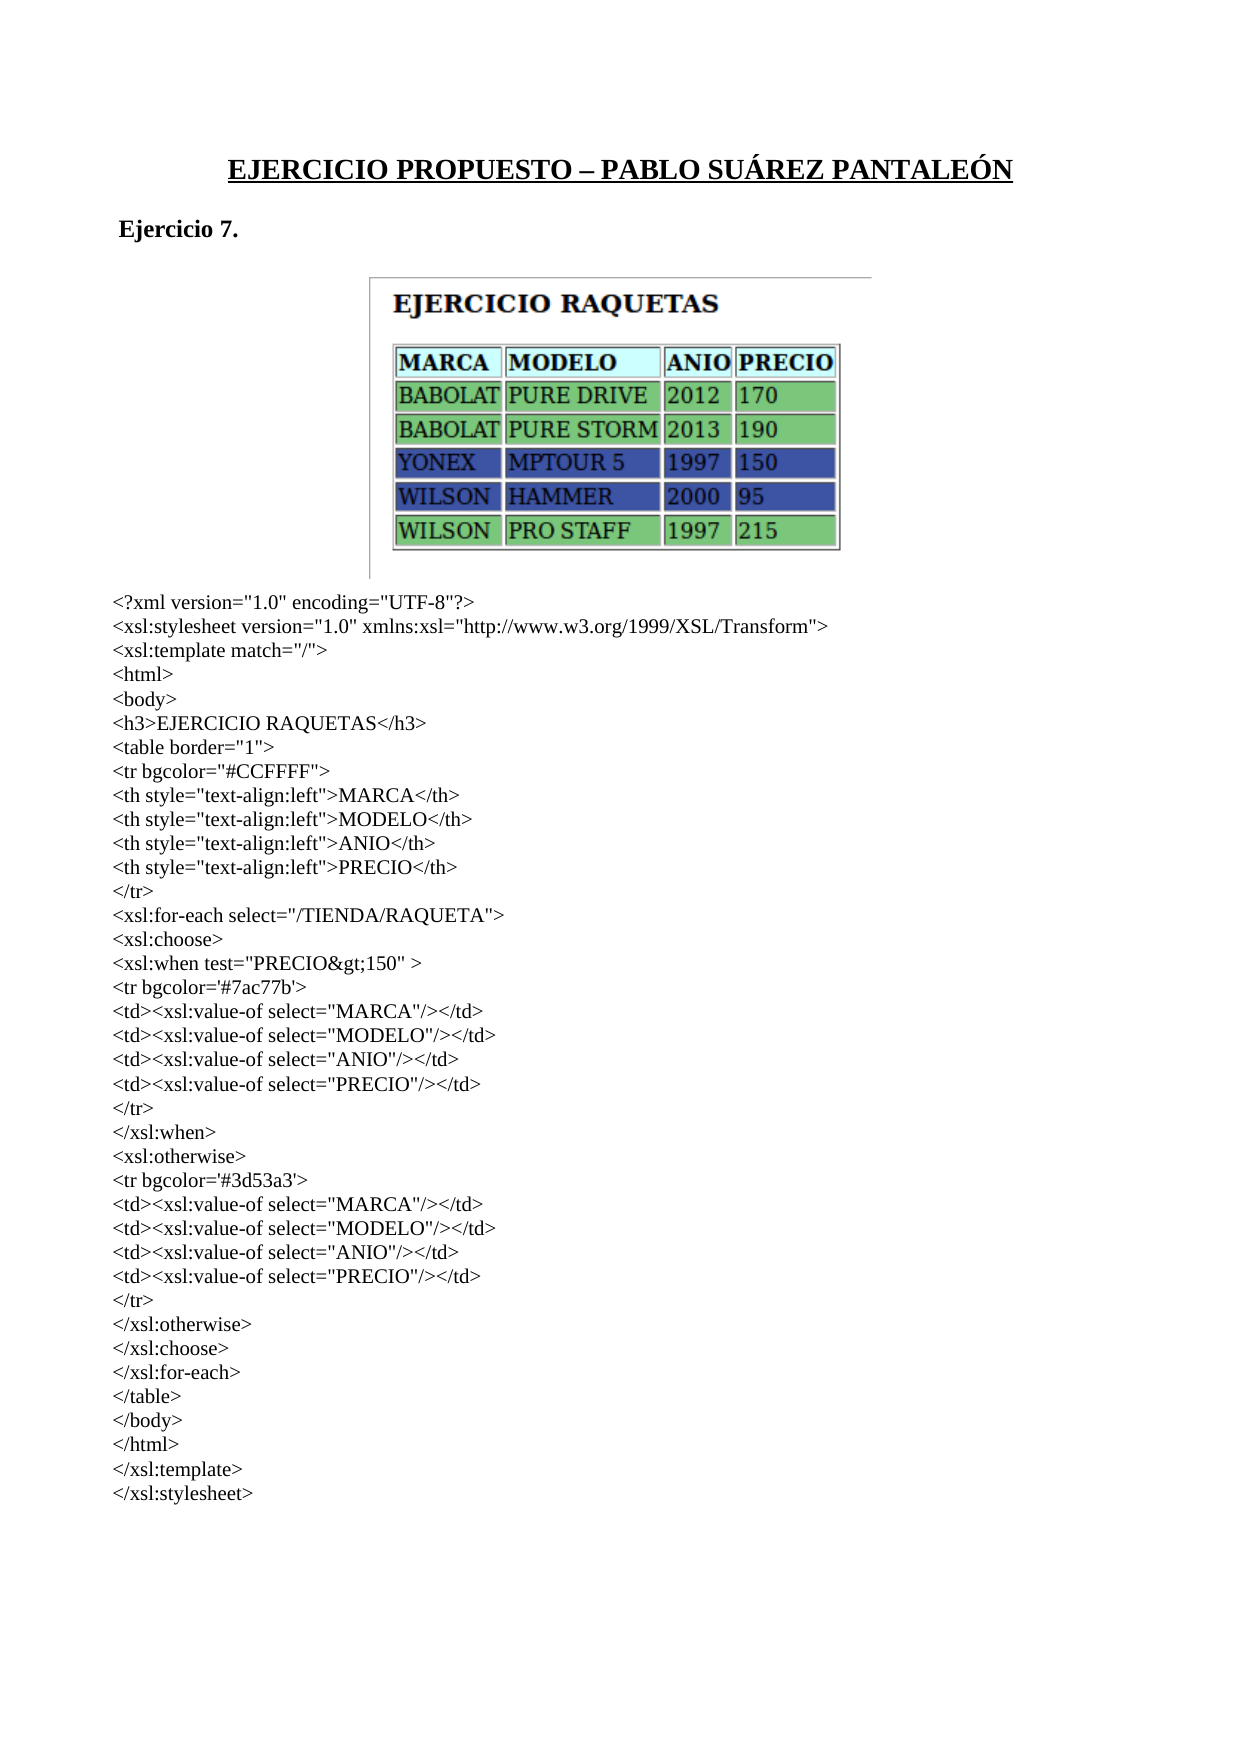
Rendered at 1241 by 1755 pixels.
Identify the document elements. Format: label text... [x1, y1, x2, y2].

table_header [106, 272, 1134, 584]
picture [369, 277, 872, 579]
text Ejercicio 7. [118, 214, 1134, 243]
text EJERCICIO PROPUESTO – PABLO SUÁREZ PANTALEÓN [106, 152, 1134, 186]
table_cell <?xml version="1.0" encoding="UTF-8"?> <xsl:stylesheet version="1.0" xmlns:xsl="http://www.w3.org/1999/XSL/Transform"> <xsl:template match="/"> <html> <body> <h3>EJERCICIO RAQUETAS</h3> <table border="1"> <tr bgcolor="#CCFFFF"> <th style="text-align:left">MARCA</th> <th style="text-align:left">MODELO</th> <th style="text-align:left">ANIO</th> <th style="text-align:left">PRECIO</th> </tr> <xsl:for-each select="/TIENDA/RAQUETA"> <xsl:choose> <xsl:when test="PRECIO&gt;150" > <tr bgcolor='#7ac77b'> <td><xsl:value-of select="MARCA"/></td> <td><xsl:value-of select="MODELO"/></td> <td><xsl:value-of select="ANIO"/></td> <td><xsl:value-of select="PRECIO"/></td> </tr> </xsl:when> <xsl:otherwise> <tr bgcolor='#3d53a3'> <td><xsl:value-of select="MARCA"/></td> <td><xsl:value-of select="MODELO"/></td> <td><xsl:value-of select="ANIO"/></td> <td><xsl:value-of select="PRECIO"/></td> </tr> </xsl:otherwise> </xsl:choose> </xsl:for-each> </table> </body> </html> </xsl:template> </xsl:stylesheet> [106, 585, 1134, 1510]
